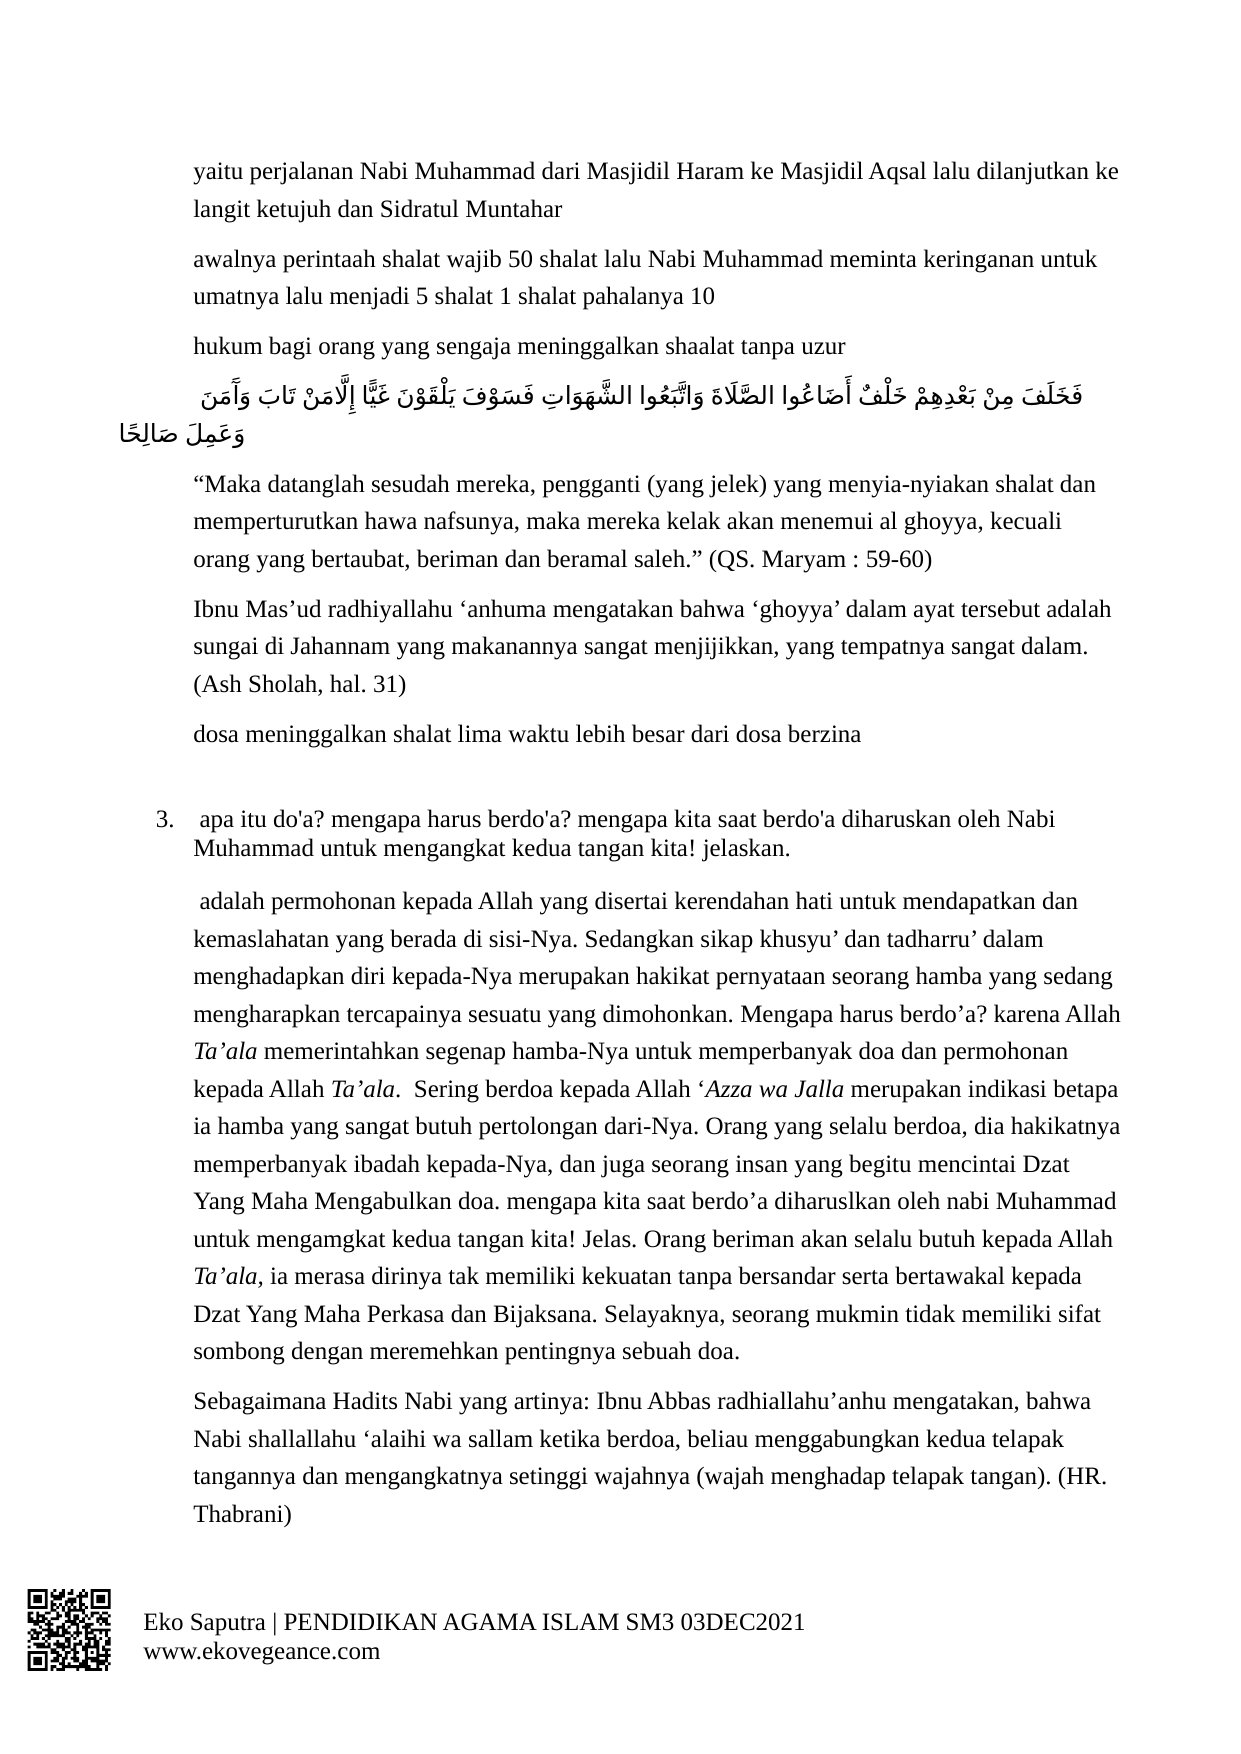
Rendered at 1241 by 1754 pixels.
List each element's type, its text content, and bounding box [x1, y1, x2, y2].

text Ibnu Mas’ud radhiyallahu ‘anhuma mengatakan bahwa ‘ghoyya’ dalam ayat tersebut adalah sungai di Jahannam yang makanannya sangat menjijikkan, yang tempatnya sangat dalam. (Ash Sholah, hal. 31) [193, 585, 1122, 698]
text dosa meninggalkan shalat lima waktu lebih besar dari dosa berzina [118, 710, 1122, 748]
text Sebagaimana Hadits Nabi yang artinya: Ibnu Abbas radhiallahu’anhu mengatakan, bahwa Nabi shallallahu ‘alaihi wa sallam ketika berdoa, beliau menggabungkan kedua telapak tangannya dan mengangkatnya setinggi wajahnya (wajah menghadap telapak tangan). (HR. Thabrani) [193, 1378, 1122, 1528]
text فَخَلَفَ مِنْ بَعْدِهِمْ خَلْفٌ أَضَاعُوا الصَّلَاةَ وَاتَّبَعُوا الشَّهَوَاتِ فَسَوْفَ يَلْقَوْنَ غَيًّا إِلَّامَنْ تَابَ وَآَمَنَ وَعَمِلَ صَالِحًا [118, 373, 1122, 448]
text adalah permohonan kepada Allah yang disertai kerendahan hati untuk mendapatkan dan kemaslahatan yang berada di sisi-Nya. Sedangkan sikap khusyu’ dan tadharru’ dalam menghadapkan diri kepada-Nya merupakan hakikat pernyataan seorang hamba yang sedang mengharapkan tercapainya sesuatu yang dimohonkan. Mengapa harus berdo’a? karena Allah Ta’ala memerintahkan segenap hamba-Nya untuk memperbanyak doa dan permohonan kepada Allah Ta’ala. Sering berdoa kepada Allah ‘Azza wa Jalla merupakan indikasi betapa ia hamba yang sangat butuh pertolongan dari-Nya. Orang yang selalu berdoa, dia hakikatnya memperbanyak ibadah kepada-Nya, dan juga seorang insan yang begitu mencintai Dzat Yang Maha Mengabulkan doa. mengapa kita saat berdo’a diharuslkan oleh nabi Muhammad untuk mengamgkat kedua tangan kita! Jelas. Orang beriman akan selalu butuh kepada Allah Ta’ala, ia merasa dirinya tak memiliki kekuatan tanpa bersandar serta bertawakal kepada Dzat Yang Maha Perkasa dan Bijaksana. Selayaknya, seorang mukmin tidak memiliki sifat sombong dengan meremehkan pentingnya sebuah doa. [193, 878, 1122, 1365]
text “Maka datanglah sesudah mereka, pengganti (yang jelek) yang menyia-nyiakan shalat dan memperturutkan hawa nafsunya, maka mereka kelak akan menemui al ghoyya, kecuali orang yang bertaubat, beriman dan beramal saleh.” (QS. Maryam : 59-60) [193, 460, 1122, 573]
text yaitu perjalanan Nabi Muhammad dari Masjidil Haram ke Masjidil Aqsal lalu dilanjutkan ke langit ketujuh dan Sidratul Muntahar [193, 148, 1122, 223]
text awalnya perintaah shalat wajib 50 shalat lalu Nabi Muhammad meminta keringanan untuk umatnya lalu menjadi 5 shalat 1 shalat pahalanya 10 [193, 235, 1122, 310]
list apa itu do'a? mengapa harus berdo'a? mengapa kita saat berdo'a diharuskan oleh Nabi Muhammad untuk mengangkat kedua tangan kita! jelaskan. [156, 804, 1122, 862]
text hukum bagi orang yang sengaja meninggalkan shaalat tanpa uzur [118, 323, 1122, 360]
